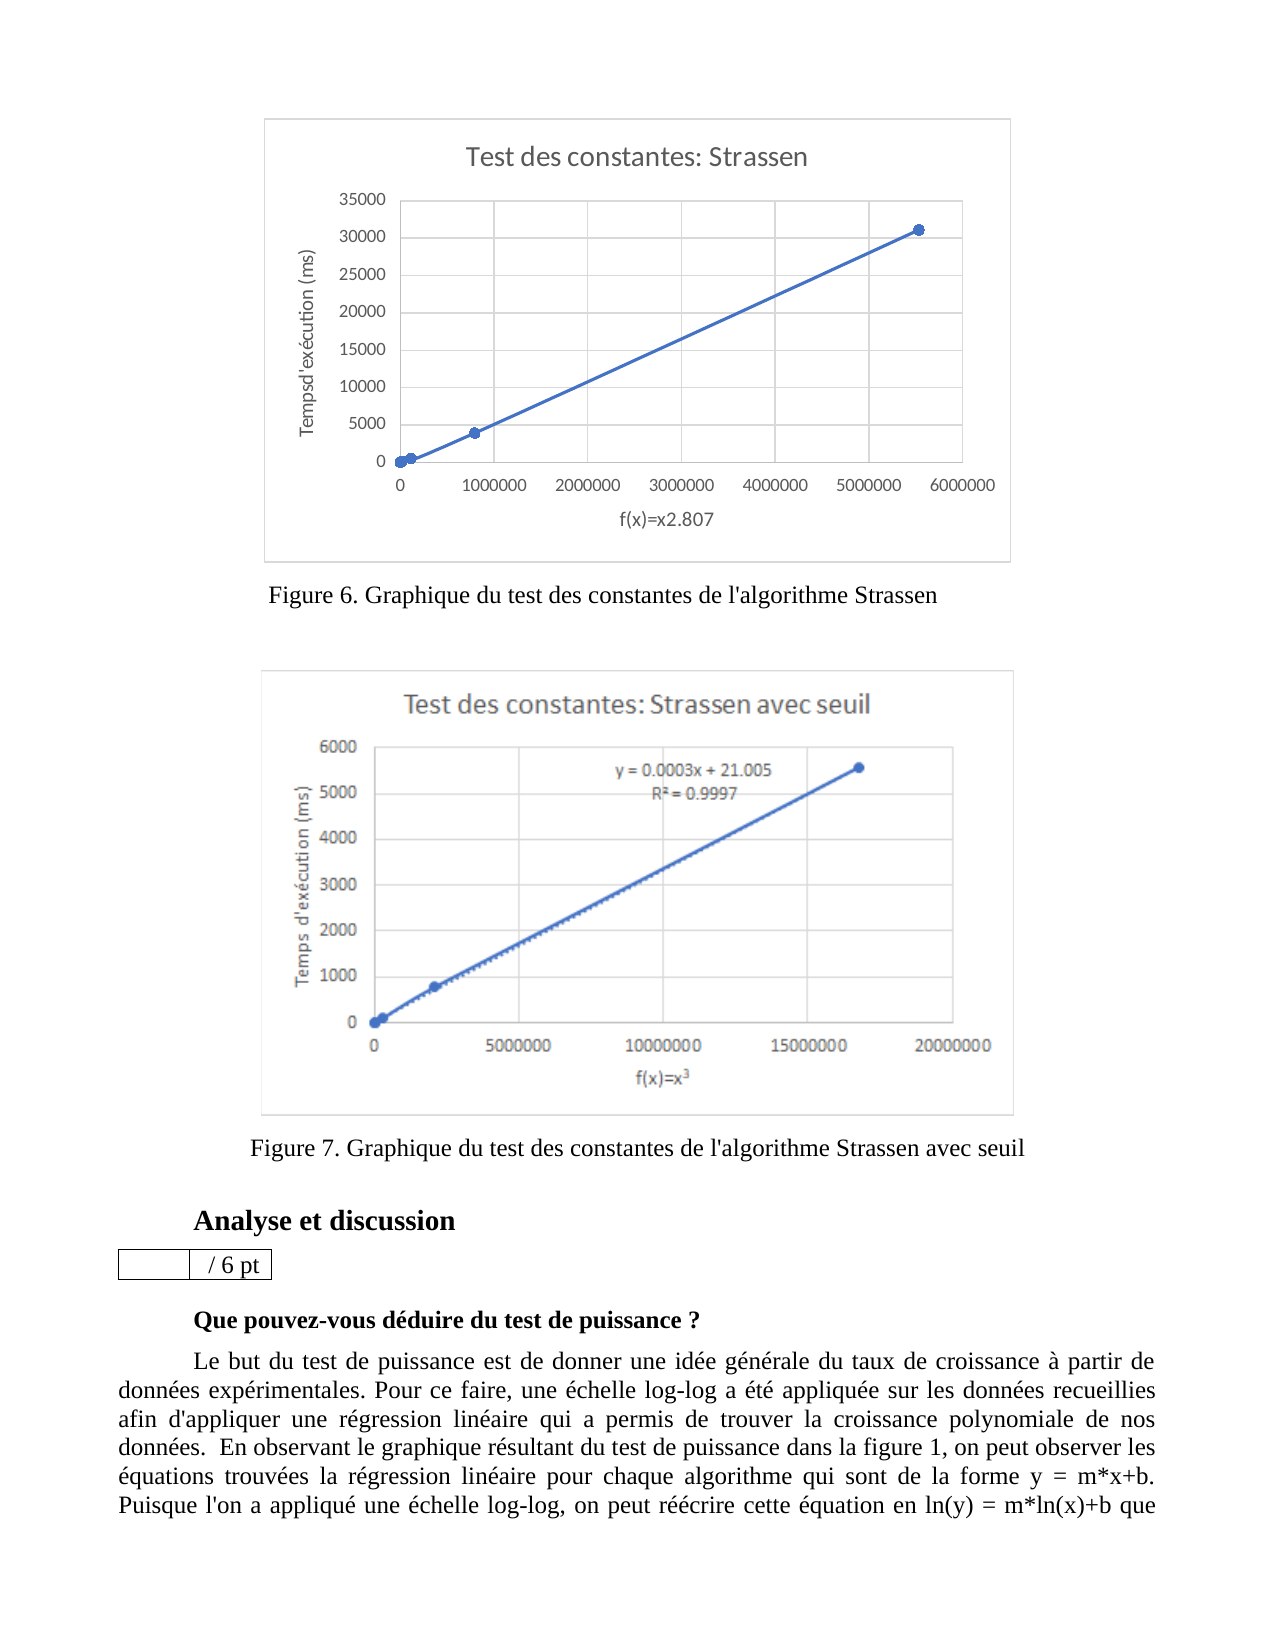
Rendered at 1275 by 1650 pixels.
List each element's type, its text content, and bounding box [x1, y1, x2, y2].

list Que pouvez-vous déduire du test de puissance ? [118, 1305, 1157, 1334]
table_header [119, 1250, 189, 1279]
list Analyse et discussion [118, 1203, 1157, 1237]
text Figure 7. Graphique du test des constantes de l'algorithme Strassen avec seuil [118, 1133, 1157, 1161]
text Figure 6. Graphique du test des constantes de l'algorithme Strassen [193, 580, 1157, 608]
text Le but du test de puissance est de donner une idée générale du taux de croissance à partir de données expérimentales. Pour ce faire, une échelle log-log a été appliquée sur les données recueillies afin d'appliquer une régression linéaire qui a permis de trouver la croissance polynomiale de nos données. En observant le graphique résultant du test de puissance dans la figure 1, on peut observer les équations trouvées la régression linéaire pour chaque algorithme qui sont de la forme y = m*x+b. Puisque l'on a appliqué une échelle log-log, on peut réécrire cette équation en ln(y) = m*ln(x)+b que [118, 1346, 1157, 1519]
table_header / 6 pt [190, 1250, 271, 1279]
